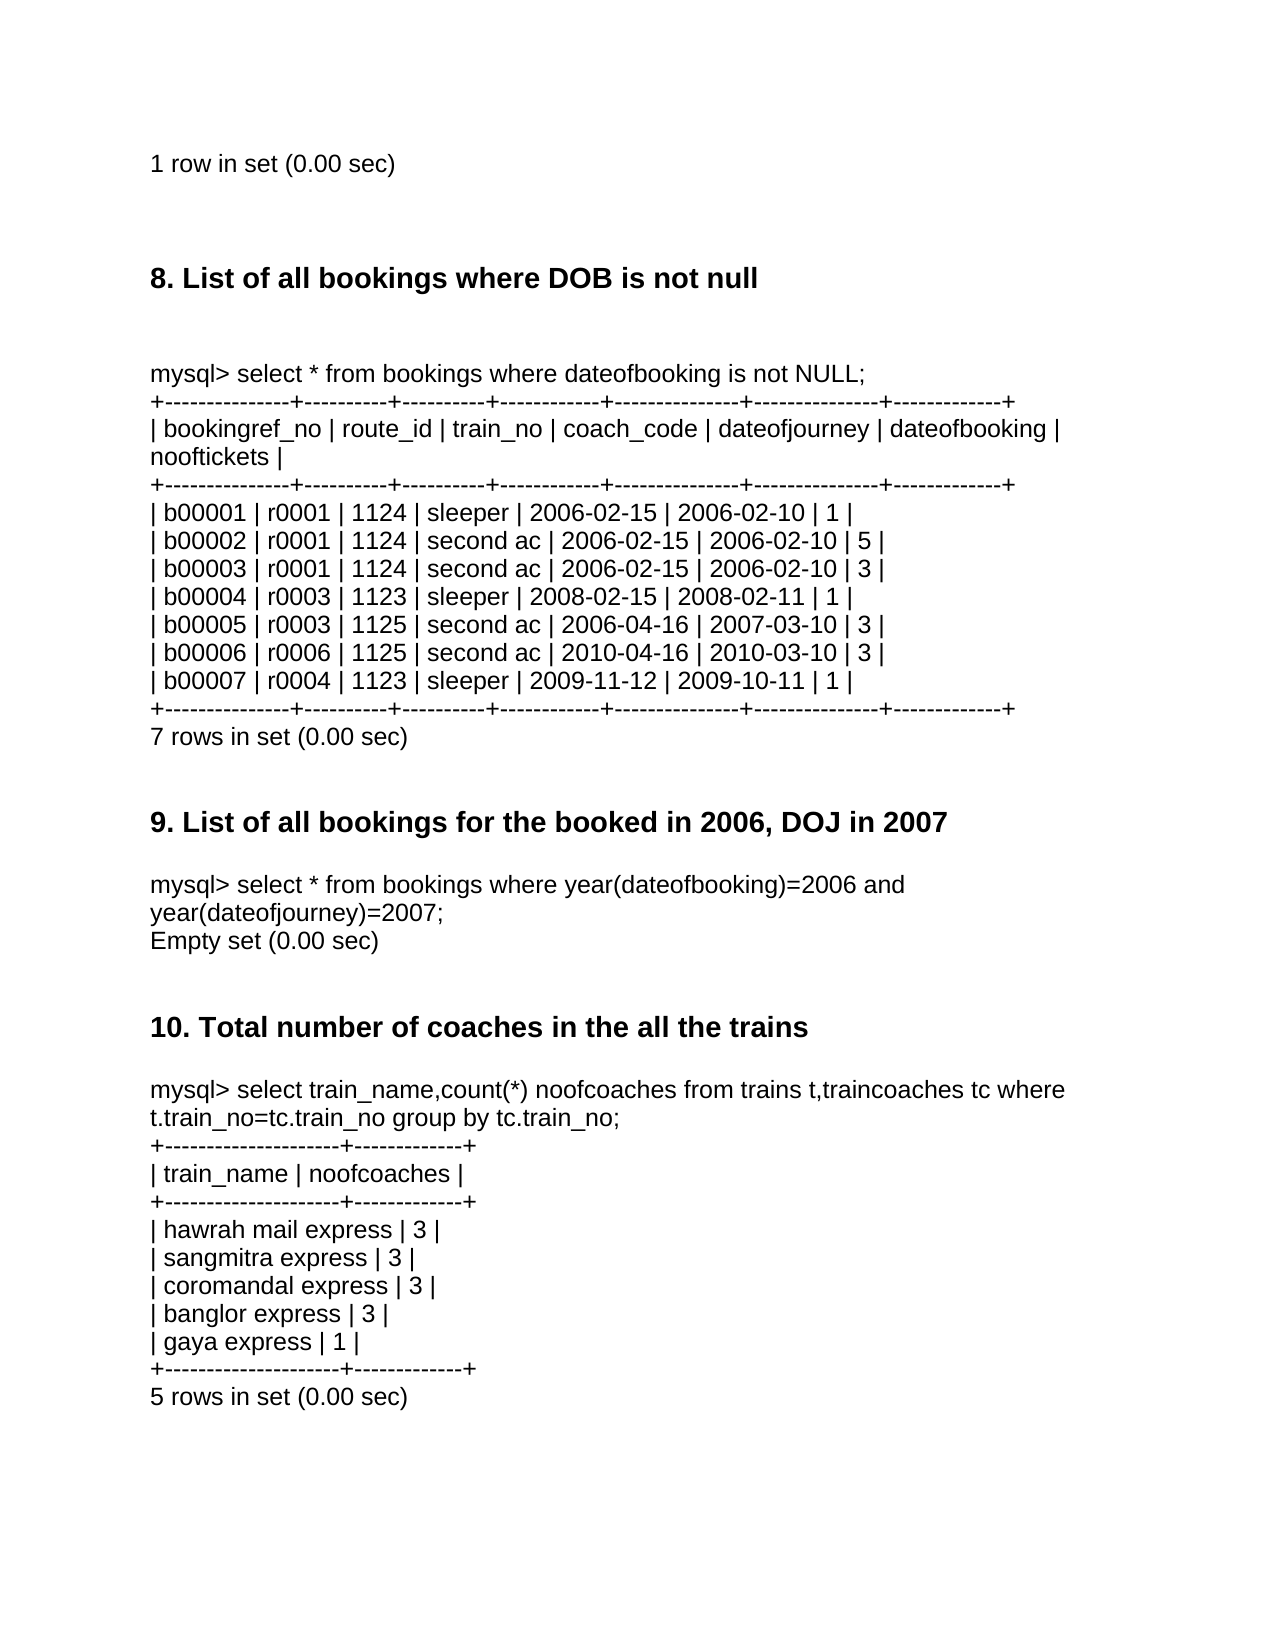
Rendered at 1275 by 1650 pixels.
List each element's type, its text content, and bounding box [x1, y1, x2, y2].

text +---------------------+-------------+ [150, 1132, 1125, 1160]
text | b00005 | r0003 | 1125 | second ac | 2006-04-16 | 2007-03-10 | 3 | [150, 611, 1125, 639]
text | b00007 | r0004 | 1123 | sleeper | 2009-11-12 | 2009-10-11 | 1 | [150, 667, 1125, 694]
text | train_name | noofcoaches | [150, 1160, 1125, 1188]
text | b00003 | r0001 | 1124 | second ac | 2006-02-15 | 2006-02-10 | 3 | [150, 555, 1125, 583]
text mysql> select * from bookings where dateofbooking is not NULL; [150, 359, 1125, 387]
text | b00002 | r0001 | 1124 | second ac | 2006-02-15 | 2006-02-10 | 5 | [150, 527, 1125, 555]
text 7 rows in set (0.00 sec) [150, 722, 1125, 750]
text | banglor express | 3 | [150, 1299, 1125, 1327]
text | gaya express | 1 | [150, 1327, 1125, 1355]
text | b00006 | r0006 | 1125 | second ac | 2010-04-16 | 2010-03-10 | 3 | [150, 639, 1125, 667]
text | coromandal express | 3 | [150, 1272, 1125, 1299]
text 10. Total number of coaches in the all the trains [150, 1011, 1125, 1043]
text 9. List of all bookings for the booked in 2006, DOJ in 2007 [150, 806, 1125, 839]
text +---------------+----------+----------+------------+---------------+---------------+-------------+ [150, 694, 1125, 722]
text | hawrah mail express | 3 | [150, 1216, 1125, 1244]
text | sangmitra express | 3 | [150, 1244, 1125, 1272]
text mysql> select * from bookings where year(dateofbooking)=2006 and year(dateofjourney)=2007; [150, 871, 1125, 927]
text | b00001 | r0001 | 1124 | sleeper | 2006-02-15 | 2006-02-10 | 1 | [150, 499, 1125, 527]
text +---------------------+-------------+ [150, 1355, 1125, 1383]
text mysql> select train_name,count(*) noofcoaches from trains t,traincoaches tc where t.train_no=tc.train_no group by tc.train_no; [150, 1076, 1125, 1132]
text | bookingref_no | route_id | train_no | coach_code | dateofjourney | dateofbooking | nooftickets | [150, 415, 1125, 471]
text Empty set (0.00 sec) [150, 927, 1125, 955]
text +---------------+----------+----------+------------+---------------+---------------+-------------+ [150, 387, 1125, 415]
text 8. List of all bookings where DOB is not null [150, 262, 1125, 294]
text 5 rows in set (0.00 sec) [150, 1383, 1125, 1411]
text | b00004 | r0003 | 1123 | sleeper | 2008-02-15 | 2008-02-11 | 1 | [150, 583, 1125, 611]
text 1 row in set (0.00 sec) [150, 150, 1125, 178]
text +---------------------+-------------+ [150, 1188, 1125, 1216]
text +---------------+----------+----------+------------+---------------+---------------+-------------+ [150, 471, 1125, 499]
